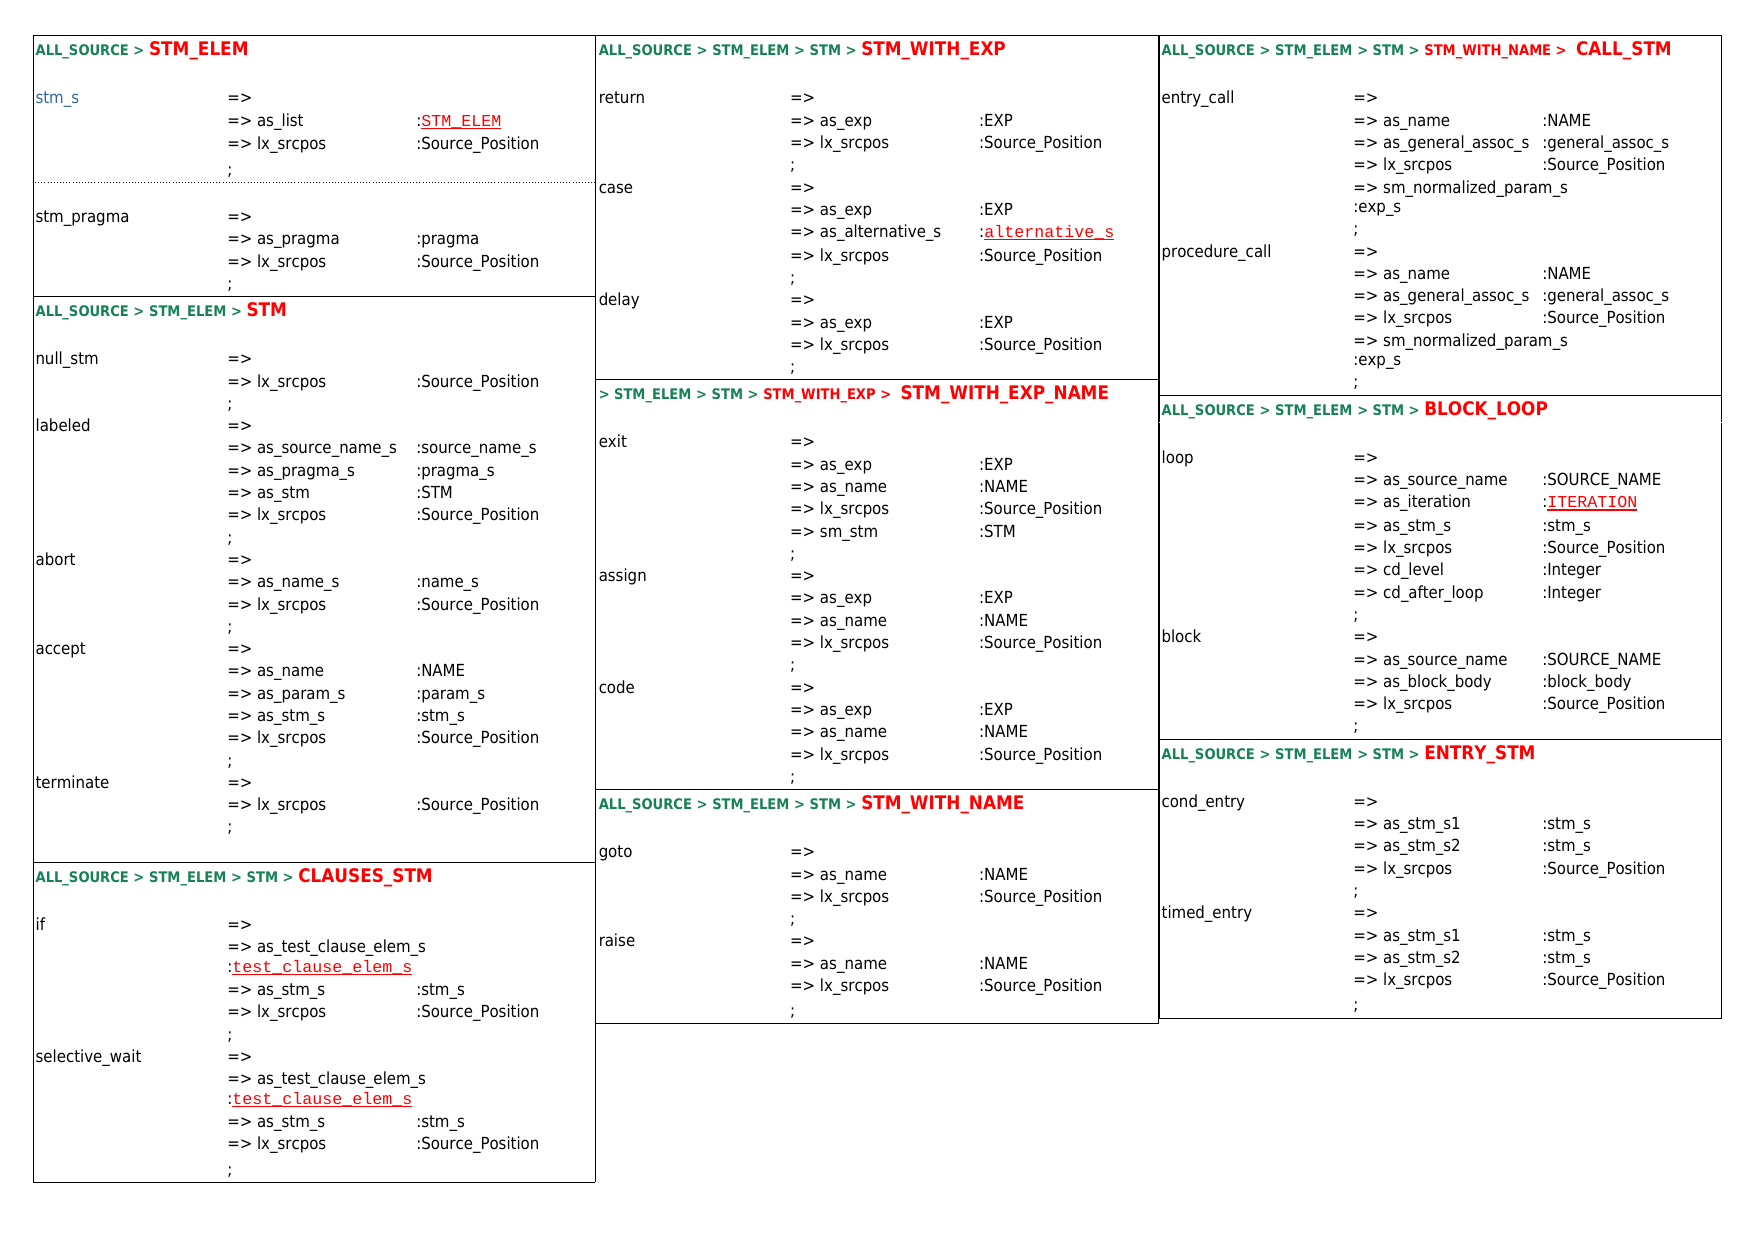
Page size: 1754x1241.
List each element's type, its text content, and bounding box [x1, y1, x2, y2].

text ; [34, 274, 595, 296]
text ; [596, 909, 1158, 931]
text raise => [596, 931, 1158, 953]
text => as_general_assoc_s :general_assoc_s [1160, 286, 1721, 308]
text => as_iteration :ITERATION [1160, 492, 1721, 516]
text => as_general_assoc_s :general_assoc_s [1160, 133, 1721, 155]
text > STM_ELEM > STM > STM_WITH_EXP > STM_WITH_EXP_NAME [596, 380, 1158, 407]
text => as_test_clause_elem_s :test_clause_elem_s [34, 1069, 595, 1112]
text => as_stm_s :stm_s [1160, 516, 1721, 538]
text if => [34, 915, 595, 937]
text return => [596, 88, 1158, 111]
text ; [34, 617, 595, 639]
text ALL_SOURCE > STM_ELEM > STM [34, 297, 595, 324]
text ; [596, 544, 1158, 566]
text labeled => [34, 416, 595, 438]
text terminate => [34, 773, 595, 795]
text => sm_normalized_param_s :exp_s [1160, 331, 1721, 372]
text loop => [1160, 448, 1721, 470]
text ; [1160, 992, 1721, 1018]
text => lx_srcpos :Source_Position [34, 594, 595, 617]
text timed_entry => [1160, 903, 1721, 925]
text case => [596, 178, 1158, 200]
text => as_name :NAME [596, 477, 1158, 499]
text => lx_srcpos :Source_Position [1160, 538, 1721, 560]
text => lx_srcpos :Source_Position [596, 633, 1158, 655]
text ALL_SOURCE > STM_ELEM > STM > STM_WITH_EXP [596, 36, 1158, 63]
text code => [596, 678, 1158, 700]
text block => [1160, 627, 1721, 649]
text => as_name :NAME [1160, 264, 1721, 286]
text => as_stm_s2 :stm_s [1160, 836, 1721, 858]
text => cd_after_loop :Integer [1160, 583, 1721, 605]
text => sm_normalized_param_s :exp_s [1160, 178, 1721, 219]
text => lx_srcpos :Source_Position [1160, 308, 1721, 331]
text ; [596, 655, 1158, 678]
text => lx_srcpos :Source_Position [1160, 970, 1721, 992]
text => as_exp :EXP [596, 700, 1158, 722]
text => cd_level :Integer [1160, 560, 1721, 583]
text accept => [34, 639, 595, 661]
text ; [34, 1157, 595, 1182]
text selective_wait => [34, 1047, 595, 1069]
text => lx_srcpos :Source_Position [34, 1002, 595, 1024]
text => lx_srcpos :Source_Position [1160, 858, 1721, 881]
text ; [1160, 716, 1721, 739]
text => lx_srcpos :Source_Position [34, 728, 595, 750]
text ; [1160, 372, 1721, 395]
text => lx_srcpos :Source_Position [596, 133, 1158, 155]
text => as_source_name :SOURCE_NAME [1160, 649, 1721, 672]
text => lx_srcpos :Source_Position [34, 134, 595, 156]
text delay => [596, 290, 1158, 312]
text => as_exp :EXP [596, 312, 1158, 335]
text ; [1160, 881, 1721, 903]
text => as_stm_s :stm_s [34, 706, 595, 728]
text => as_exp :EXP [596, 111, 1158, 133]
text stm_pragma => [34, 207, 595, 229]
text => lx_srcpos :Source_Position [596, 887, 1158, 909]
text => lx_srcpos :Source_Position [34, 252, 595, 274]
text => as_name :NAME [596, 611, 1158, 633]
text => lx_srcpos :Source_Position [596, 246, 1158, 268]
text => sm_stm :STM [596, 522, 1158, 544]
text ; [34, 817, 595, 839]
text => as_alternative_s :alternative_s [596, 222, 1158, 246]
text => as_stm_s1 :stm_s [1160, 814, 1721, 836]
text => as_name_s :name_s [34, 572, 595, 594]
text => lx_srcpos :Source_Position [1160, 694, 1721, 716]
text => as_name :NAME [596, 722, 1158, 744]
text ALL_SOURCE > STM_ELEM > STM > ENTRY_STM [1160, 740, 1721, 766]
text => as_test_clause_elem_s :test_clause_elem_s [34, 937, 595, 980]
text abort => [34, 550, 595, 572]
text ALL_SOURCE > STM_ELEM > STM > CLAUSES_STM [34, 863, 595, 890]
text stm_s => [34, 88, 595, 111]
text => lx_srcpos :Source_Position [596, 976, 1158, 998]
text ; [596, 268, 1158, 290]
text => as_exp :EXP [596, 200, 1158, 222]
text goto => [596, 842, 1158, 864]
text cond_entry => [1160, 792, 1721, 814]
text => as_list :STM_ELEM [34, 111, 595, 134]
text => as_name :NAME [1160, 111, 1721, 133]
text ALL_SOURCE > STM_ELEM > STM > BLOCK_LOOP [1160, 396, 1721, 422]
text => as_stm_s :stm_s [34, 980, 595, 1002]
text => lx_srcpos :Source_Position [34, 371, 595, 394]
text ; [34, 1024, 595, 1047]
text => as_name :NAME [596, 864, 1158, 887]
text => as_name :NAME [34, 661, 595, 683]
text => as_pragma :pragma [34, 229, 595, 252]
text ALL_SOURCE > STM_ELEM [34, 36, 595, 63]
text procedure_call => [1160, 242, 1721, 264]
text ; [596, 155, 1158, 178]
text => as_source_name_s :source_name_s [34, 438, 595, 461]
text ALL_SOURCE > STM_ELEM > STM > STM_WITH_NAME > CALL_STM [1160, 36, 1721, 63]
text null_stm => [34, 346, 595, 371]
text ; [34, 156, 595, 182]
text => lx_srcpos :Source_Position [34, 795, 595, 817]
text ; [596, 998, 1158, 1023]
text => as_exp :EXP [596, 455, 1158, 477]
text ; [1160, 605, 1721, 627]
text => as_stm_s :stm_s [34, 1112, 595, 1134]
text => lx_srcpos :Source_Position [34, 1134, 595, 1157]
text ; [596, 357, 1158, 379]
text => as_param_s :param_s [34, 683, 595, 706]
text => as_stm :STM [34, 483, 595, 505]
text => as_stm_s1 :stm_s [1160, 925, 1721, 948]
text => lx_srcpos :Source_Position [34, 505, 595, 527]
text ; [34, 527, 595, 550]
text => as_pragma_s :pragma_s [34, 461, 595, 483]
text ; [1160, 219, 1721, 242]
text => as_block_body :block_body [1160, 672, 1721, 694]
text ; [596, 767, 1158, 789]
text ; [34, 394, 595, 416]
text => lx_srcpos :Source_Position [1160, 155, 1721, 178]
text exit => [596, 432, 1158, 455]
text entry_call => [1160, 88, 1721, 111]
text => as_name :NAME [596, 953, 1158, 976]
text ; [34, 750, 595, 773]
text ALL_SOURCE > STM_ELEM > STM > STM_WITH_NAME [596, 790, 1158, 817]
text => as_source_name :SOURCE_NAME [1160, 470, 1721, 492]
text assign => [596, 566, 1158, 588]
text => lx_srcpos :Source_Position [596, 335, 1158, 357]
text => as_exp :EXP [596, 588, 1158, 611]
text => as_stm_s2 :stm_s [1160, 948, 1721, 970]
text => lx_srcpos :Source_Position [596, 499, 1158, 522]
text => lx_srcpos :Source_Position [596, 744, 1158, 767]
